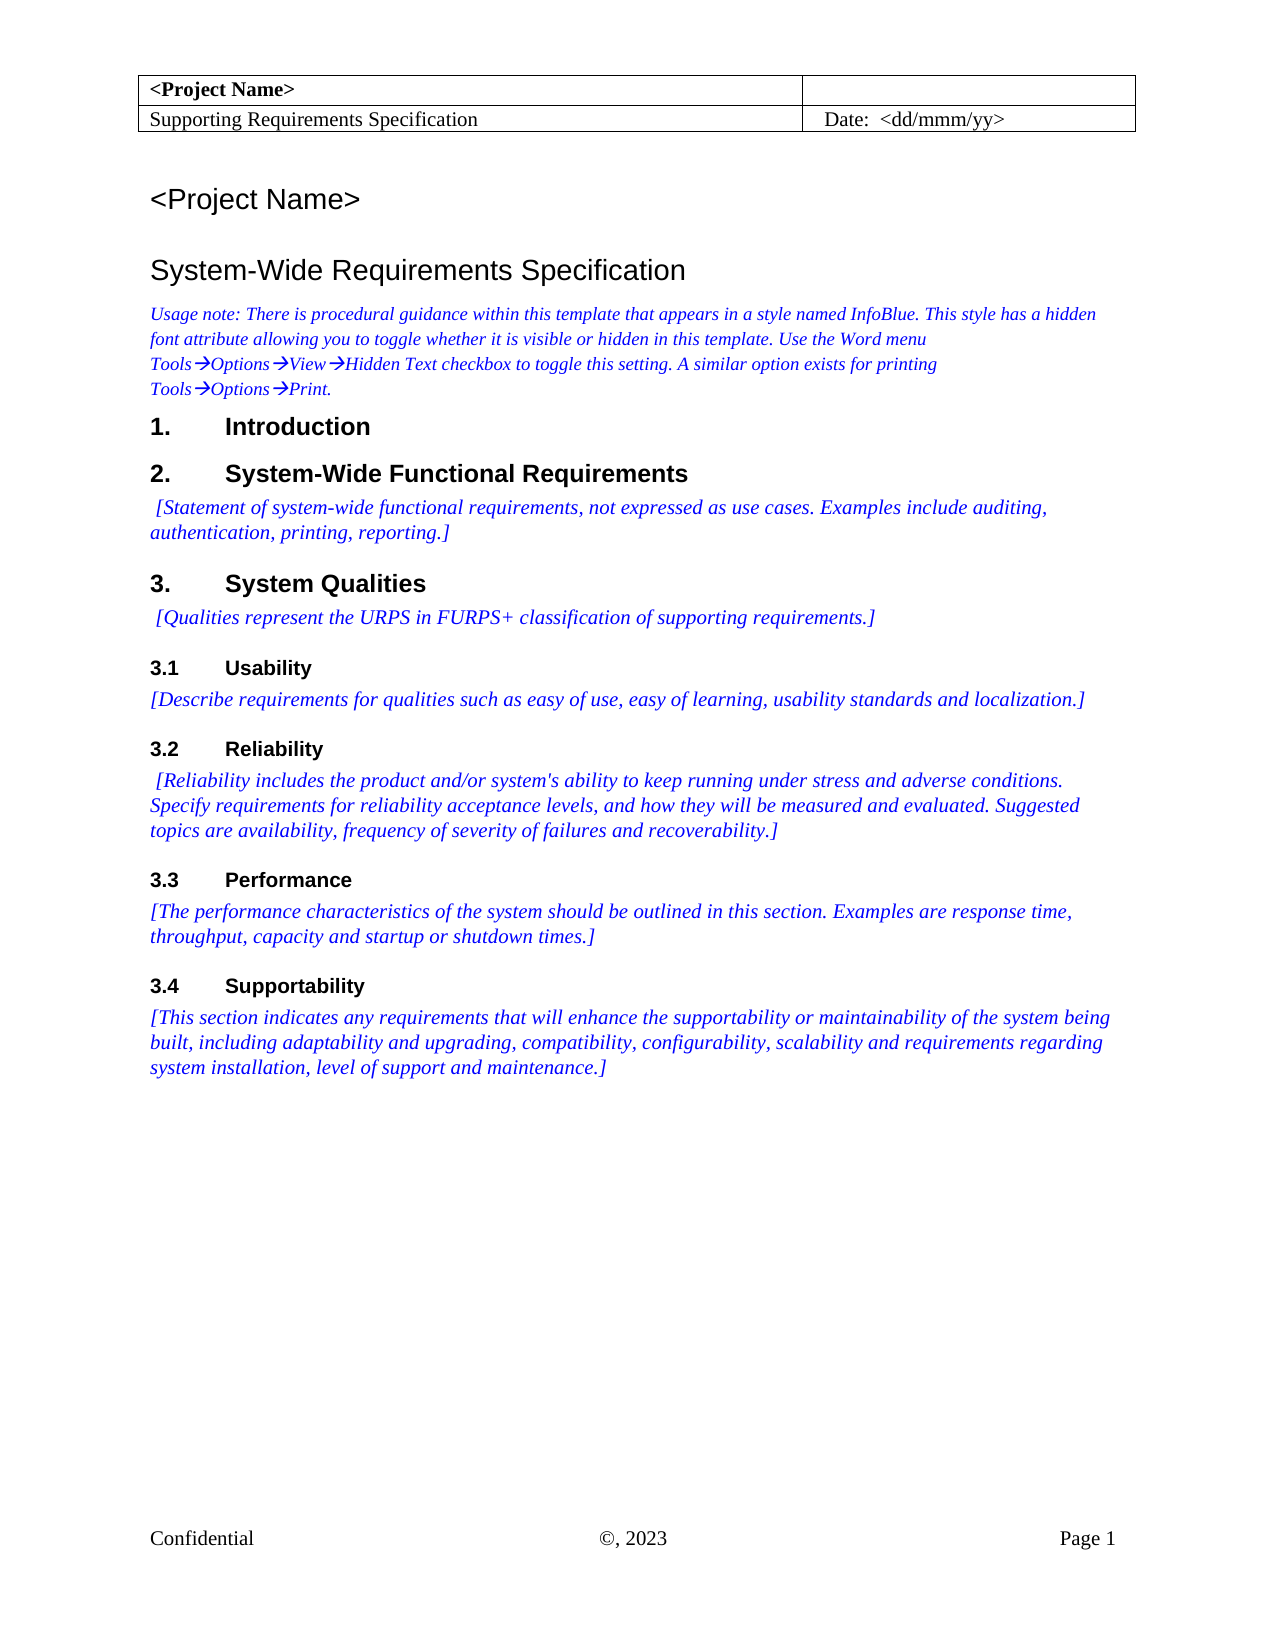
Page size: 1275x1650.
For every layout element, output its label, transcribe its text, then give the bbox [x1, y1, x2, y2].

subtitle Supportability [150, 973, 1125, 998]
title <Project Name> [150, 182, 1125, 216]
text [Describe requirements for qualities such as easy of use, easy of learning, usability standards and localization.] [150, 686, 1125, 711]
title System-Wide Requirements Specification [150, 253, 1125, 287]
subtitle Performance [150, 867, 1125, 892]
subtitle Usability [150, 654, 1125, 679]
subtitle System-Wide Functional Requirements [150, 459, 1125, 488]
subtitle Reliability [150, 736, 1125, 761]
subtitle Introduction [150, 412, 1125, 441]
text [Qualities represent the URPS in FURPS+ classification of supporting requirements.] [150, 604, 1125, 629]
subtitle System Qualities [150, 569, 1125, 598]
text [The performance characteristics of the system should be outlined in this section. Examples are response time, throughput, capacity and startup or shutdown times.] [150, 898, 1125, 948]
text [Reliability includes the product and/or system's ability to keep running under stress and adverse conditions. Specify requirements for reliability acceptance levels, and how they will be measured and evaluated. Suggested topics are availability, frequency of severity of failures and recoverability.] [150, 767, 1125, 842]
text Usage note: There is procedural guidance within this template that appears in a style named InfoBlue. This style has a hidden font attribute allowing you to toggle whether it is visible or hidden in this template. Use the Word menu ToolsOptionsViewHidden Text checkbox to toggle this setting. A similar option exists for printing ToolsOptionsPrint. [150, 299, 1125, 399]
text [This section indicates any requirements that will enhance the supportability or maintainability of the system being built, including adaptability and upgrading, compatibility, configurability, scalability and requirements regarding system installation, level of support and maintenance.] [150, 1004, 1125, 1079]
text [Statement of system-wide functional requirements, not expressed as use cases. Examples include auditing, authentication, printing, reporting.] [150, 494, 1125, 544]
